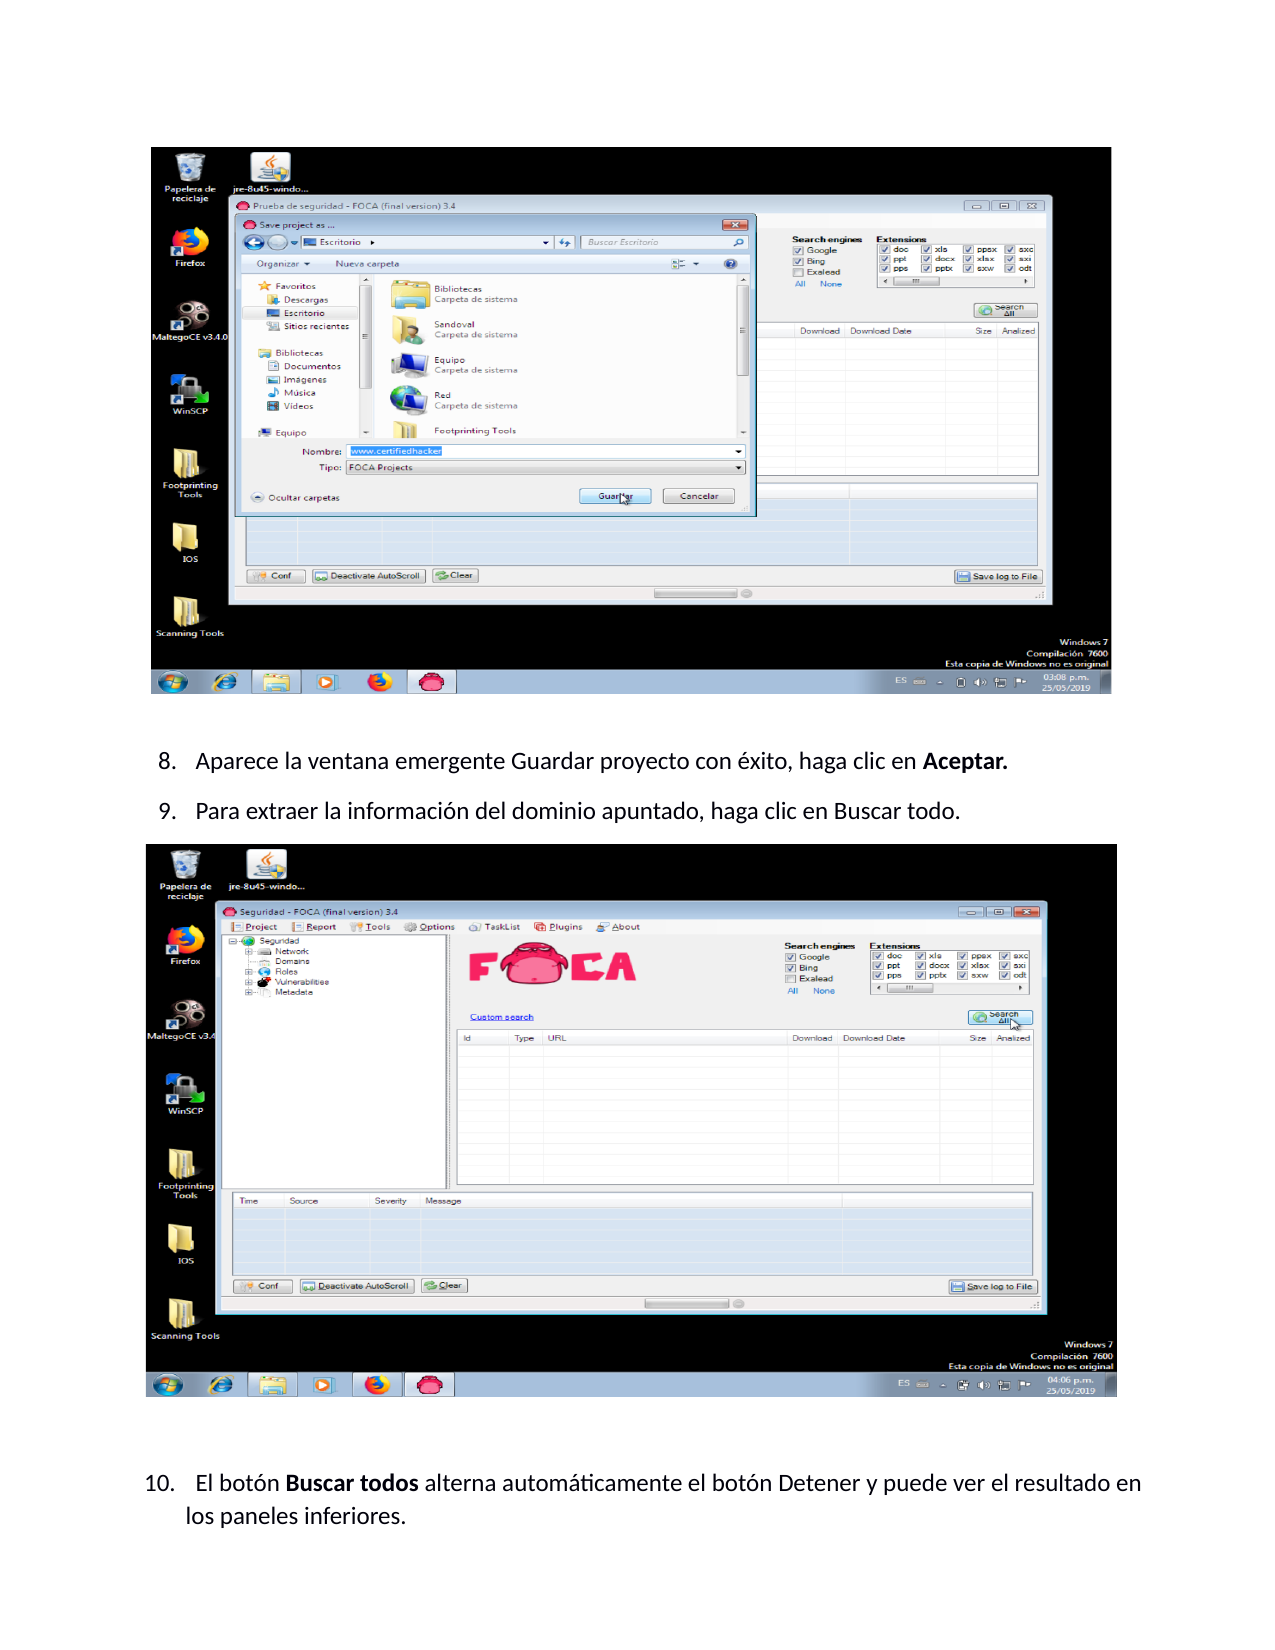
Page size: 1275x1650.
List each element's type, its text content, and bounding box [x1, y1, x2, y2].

picture [145, 844, 1117, 1397]
list Para extraer la información del dominio apuntado, haga clic en Buscar todo. [158, 795, 1142, 826]
list El botón Buscar todos alterna automáticamente el botón Detener y puede ver el resultado en los paneles inferiores. [144, 1468, 1142, 1531]
picture [151, 147, 1112, 694]
list Aparece la ventana emergente Guardar proyecto con éxito, haga clic en Aceptar. [158, 746, 1142, 776]
